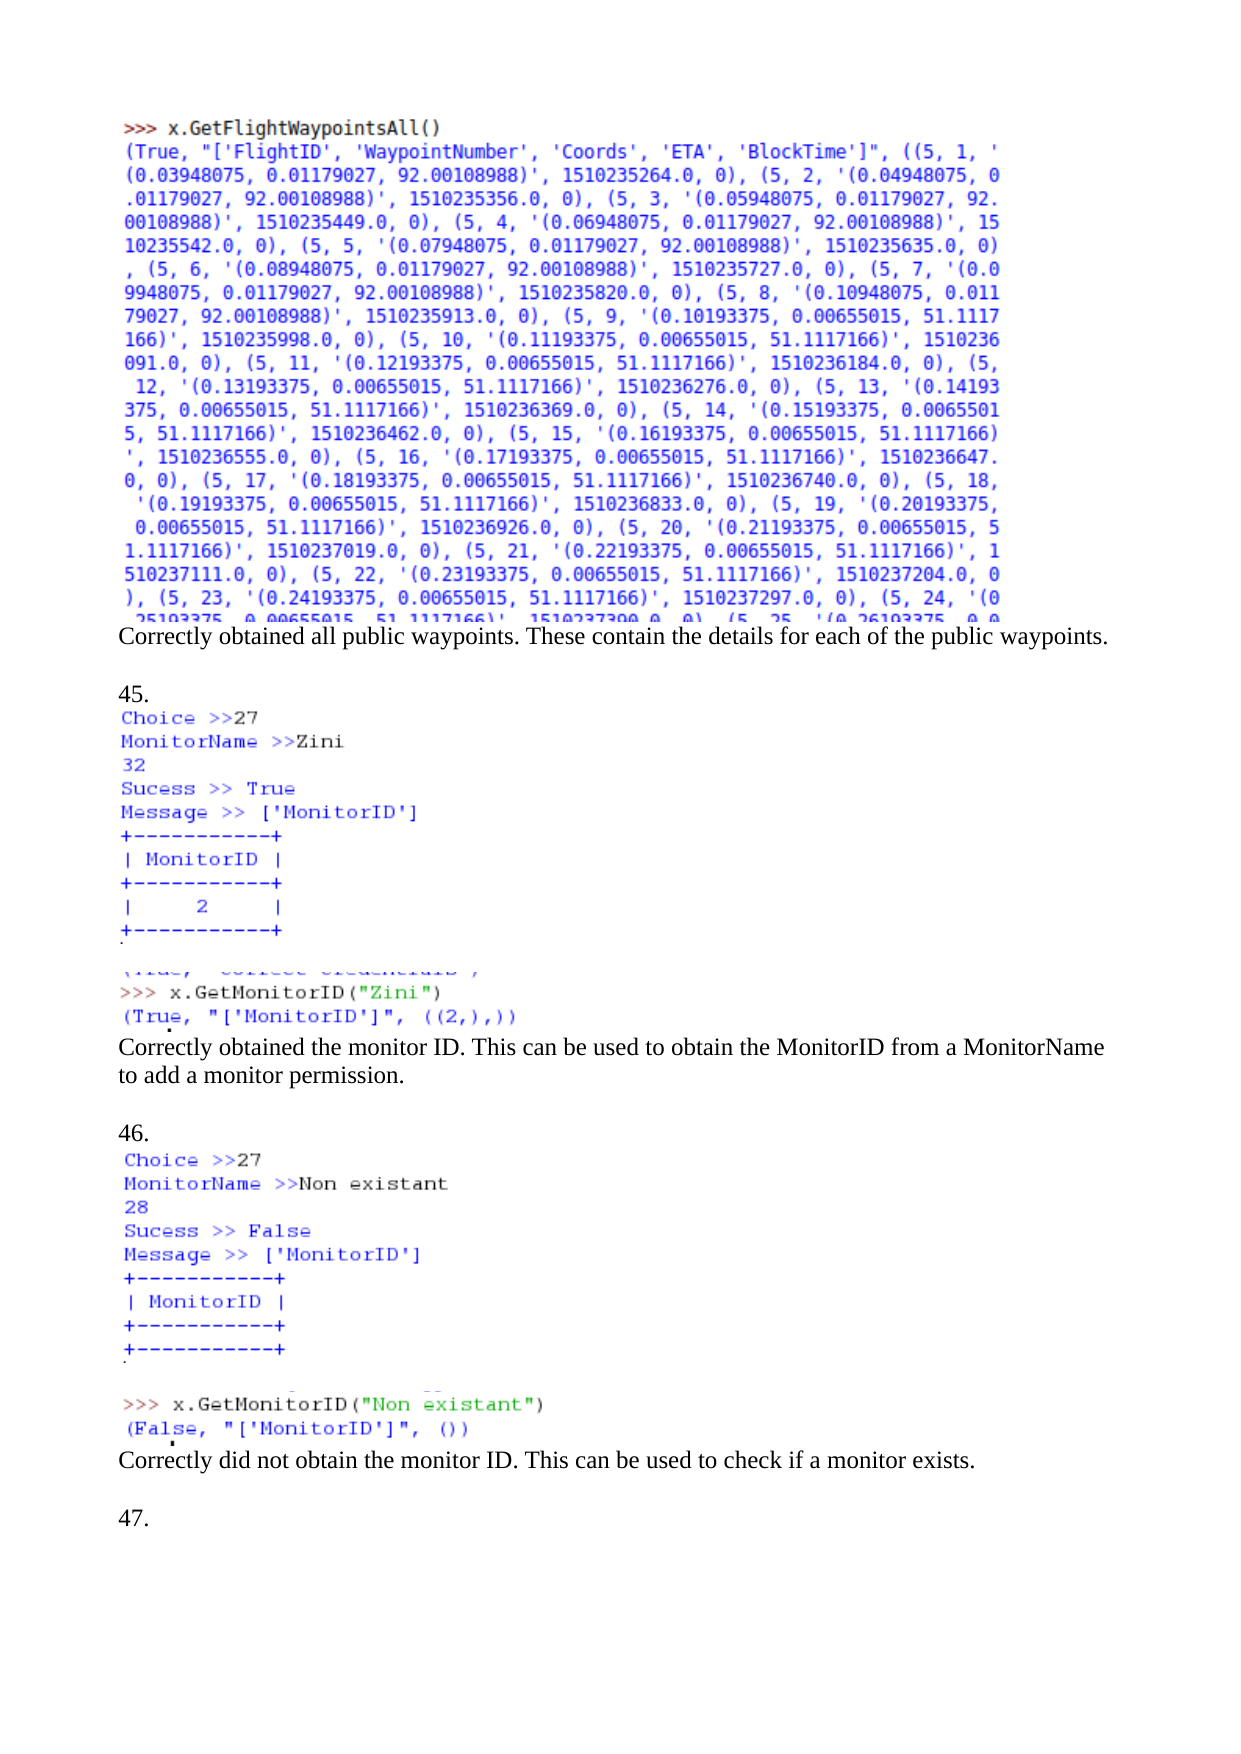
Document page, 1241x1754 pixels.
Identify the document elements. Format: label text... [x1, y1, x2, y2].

picture [118, 707, 426, 944]
picture [118, 1391, 567, 1446]
text 45. [118, 679, 1122, 707]
picture [118, 118, 1006, 622]
text 47. [118, 1503, 1122, 1532]
picture [118, 1146, 448, 1363]
text Correctly obtained the monitor ID. This can be used to obtain the MonitorID from a MonitorName to add a monitor permission. [118, 972, 1122, 1089]
text 46. [118, 1118, 1122, 1147]
picture [118, 972, 519, 1032]
text Correctly obtained all public waypoints. These contain the details for each of the public waypoints. [118, 118, 1122, 650]
text Correctly did not obtain the monitor ID. This can be used to check if a monitor exists. [118, 1391, 1122, 1474]
